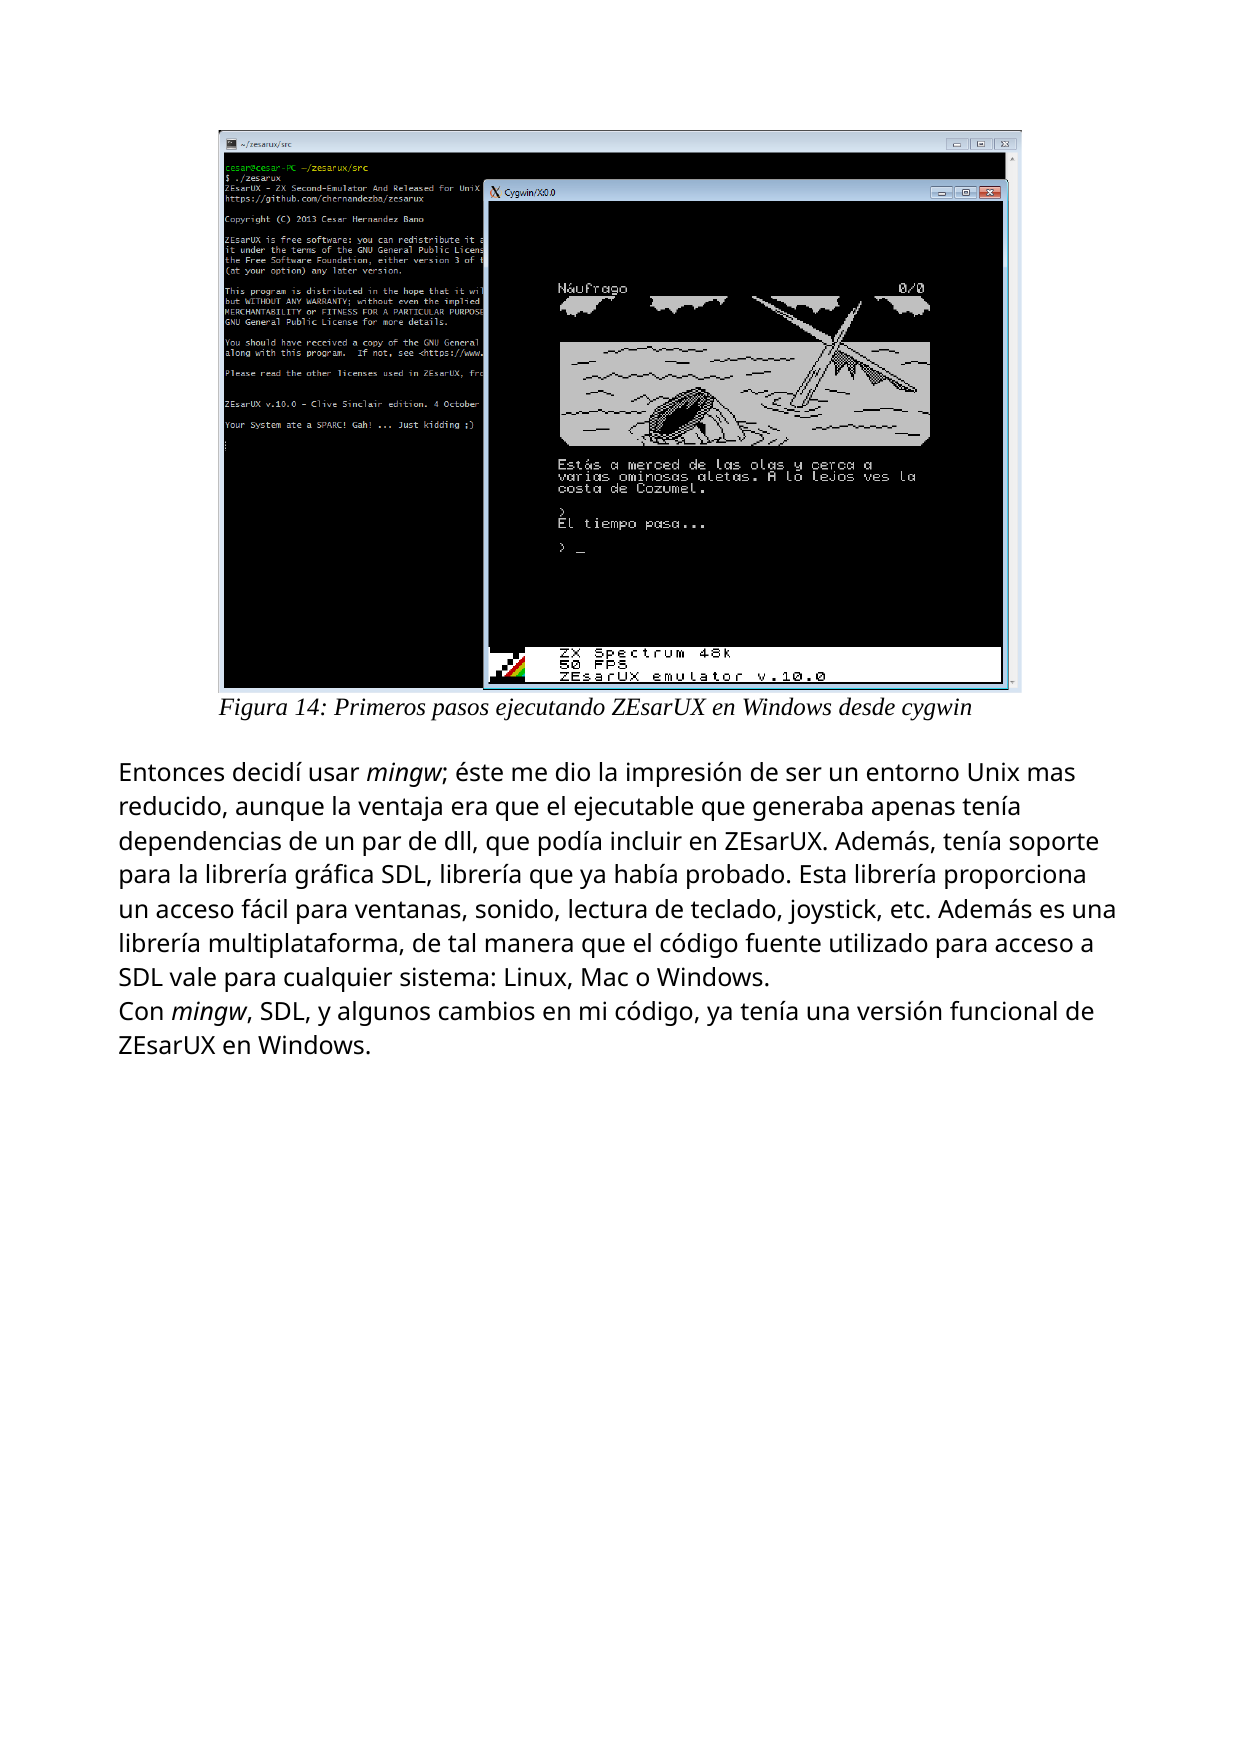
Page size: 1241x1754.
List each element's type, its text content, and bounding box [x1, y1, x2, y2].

text Figura 14: Primeros pasos ejecutando ZEsarUX en Windows desde cygwin [218, 693, 1022, 721]
text Con mingw, SDL, y algunos cambios en mi código, ya tenía una versión funcional de ZEsarUX en Windows. [118, 993, 1122, 1062]
picture [218, 130, 1022, 693]
text Entonces decidí usar mingw; éste me dio la impresión de ser un entorno Unix mas reducido, aunque la ventaja era que el ejecutable que generaba apenas tenía dependencias de un par de dll, que podía incluir en ZEsarUX. Además, tenía soporte para la librería gráfica SDL, librería que ya había probado. Esta librería proporciona un acceso fácil para ventanas, sonido, lectura de teclado, joystick, etc. Además es una librería multiplataforma, de tal manera que el código fuente utilizado para acceso a SDL vale para cualquier sistema: Linux, Mac o Windows. [118, 755, 1122, 993]
